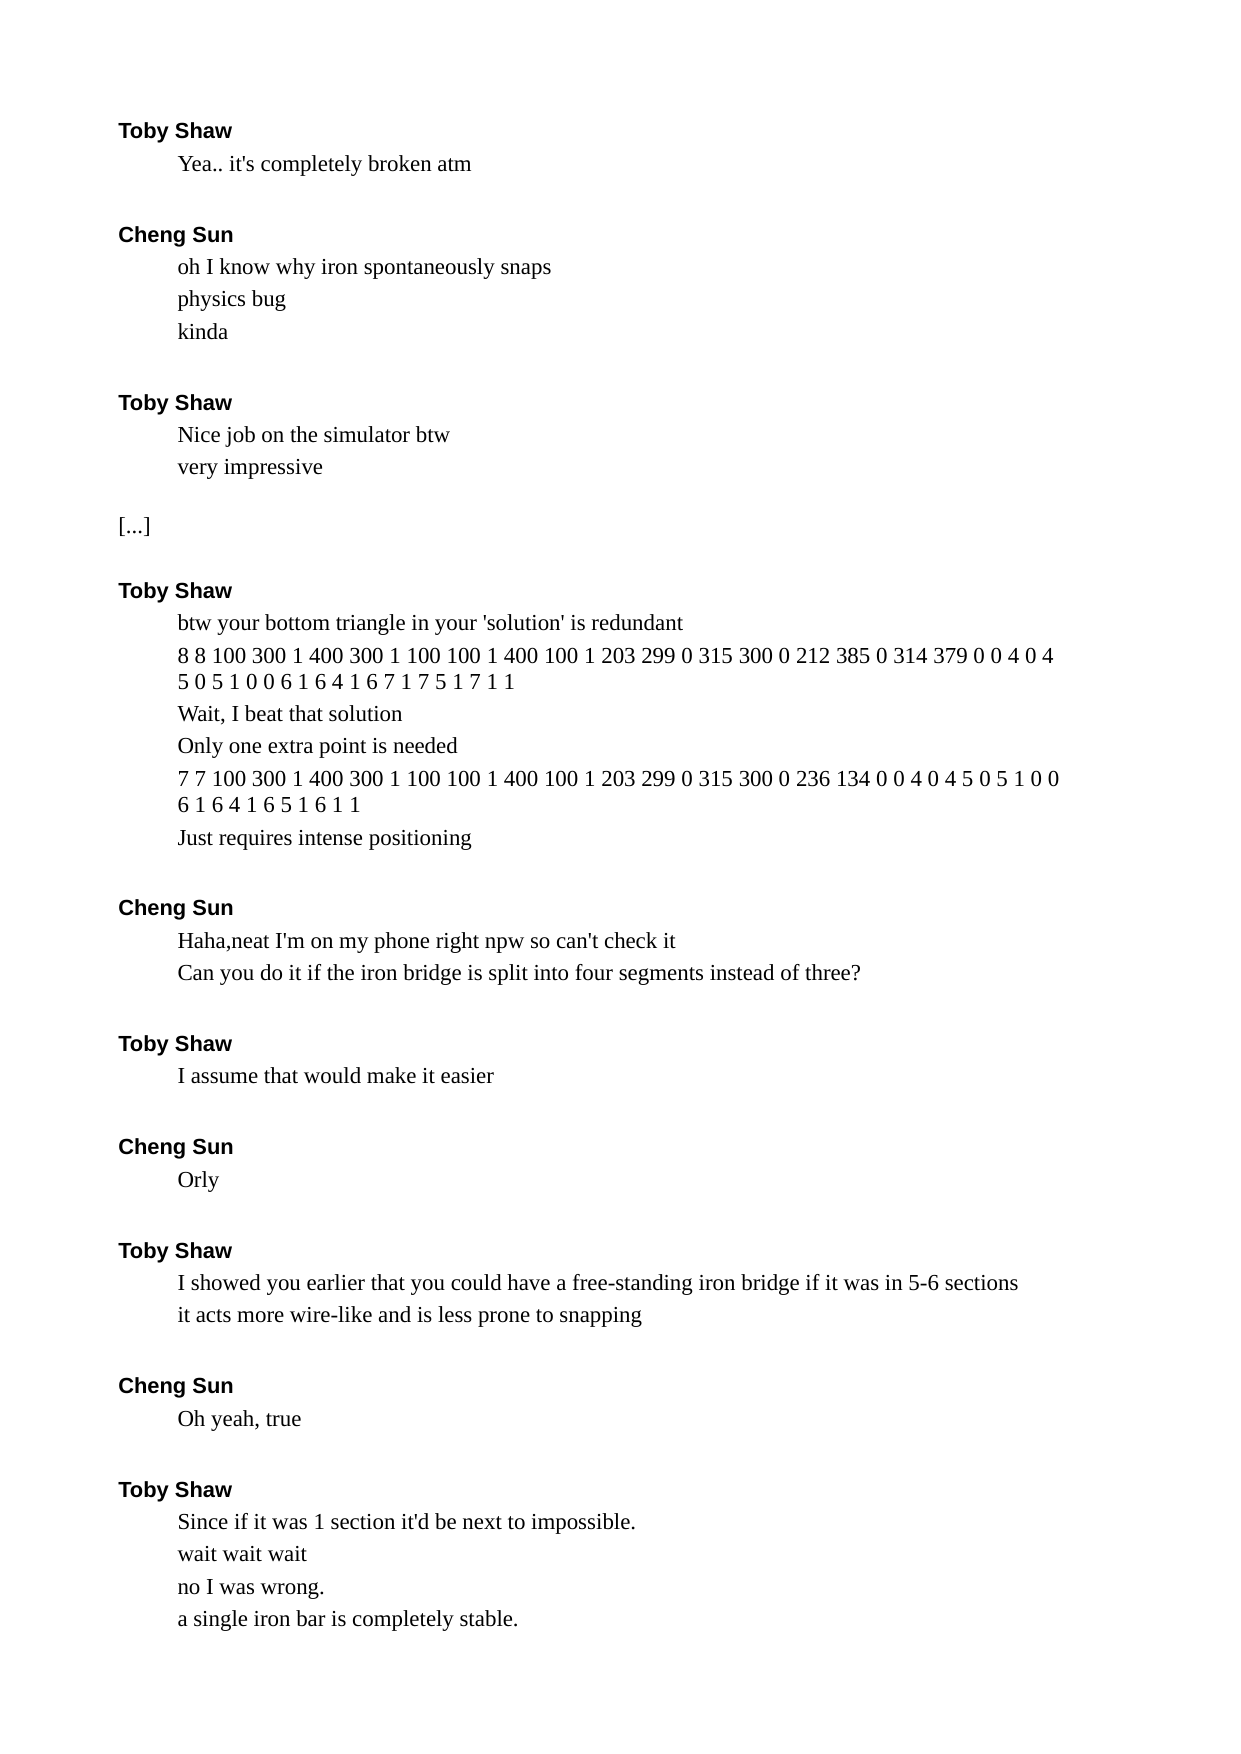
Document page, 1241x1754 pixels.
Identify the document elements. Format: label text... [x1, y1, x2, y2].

text Just requires intense positioning [177, 823, 1063, 850]
text I showed you earlier that you could have a free-standing iron bridge if it was in 5-6 sections [177, 1269, 1063, 1296]
text Oh yeah, true [177, 1405, 1063, 1431]
text I assume that would make it easier [177, 1062, 1063, 1089]
text physics bug [177, 285, 1063, 312]
text Only one extra point is needed [177, 733, 1063, 759]
text oh I know why iron spontaneously snaps [177, 253, 1063, 279]
text Orly [177, 1166, 1063, 1192]
subtitle Toby Shaw [118, 389, 1122, 414]
text Haha,neat I'm on my phone right npw so can't check it [177, 927, 1063, 953]
text Can you do it if the iron bridge is split into four segments instead of three? [177, 959, 1063, 986]
text btw your bottom triangle in your 'solution' is redundant [177, 609, 1063, 636]
subtitle Toby Shaw [118, 1031, 1122, 1056]
text kinda [177, 318, 1063, 344]
text Yea.. it's completely broken atm [177, 150, 1063, 176]
subtitle Cheng Sun [118, 1373, 1122, 1398]
subtitle Cheng Sun [118, 1134, 1122, 1159]
subtitle Toby Shaw [118, 1237, 1122, 1263]
text Nice job on the simulator btw [177, 421, 1063, 447]
subtitle Toby Shaw [118, 578, 1122, 603]
text a single iron bar is completely stable. [177, 1605, 1063, 1631]
text very impressive [177, 453, 1063, 480]
text no I was wrong. [177, 1573, 1063, 1599]
subtitle Cheng Sun [118, 895, 1122, 920]
text Since if it was 1 section it'd be next to impossible. [177, 1508, 1063, 1534]
text 7 7 100 300 1 400 300 1 100 100 1 400 100 1 203 299 0 315 300 0 236 134 0 0 4 0 4 5 0 5 1 0 0 6 1 6 4 1 6 5 1 6 1 1 [177, 765, 1063, 818]
text [...] [118, 512, 1122, 538]
subtitle Cheng Sun [118, 221, 1122, 247]
text Wait, I beat that solution [177, 700, 1063, 727]
subtitle Toby Shaw [118, 1476, 1122, 1502]
text it acts more wire-like and is less prone to snapping [177, 1301, 1063, 1328]
text 8 8 100 300 1 400 300 1 100 100 1 400 100 1 203 299 0 315 300 0 212 385 0 314 379 0 0 4 0 4 5 0 5 1 0 0 6 1 6 4 1 6 7 1 7 5 1 7 1 1 [177, 642, 1063, 694]
text wait wait wait [177, 1540, 1063, 1567]
subtitle Toby Shaw [118, 118, 1122, 143]
